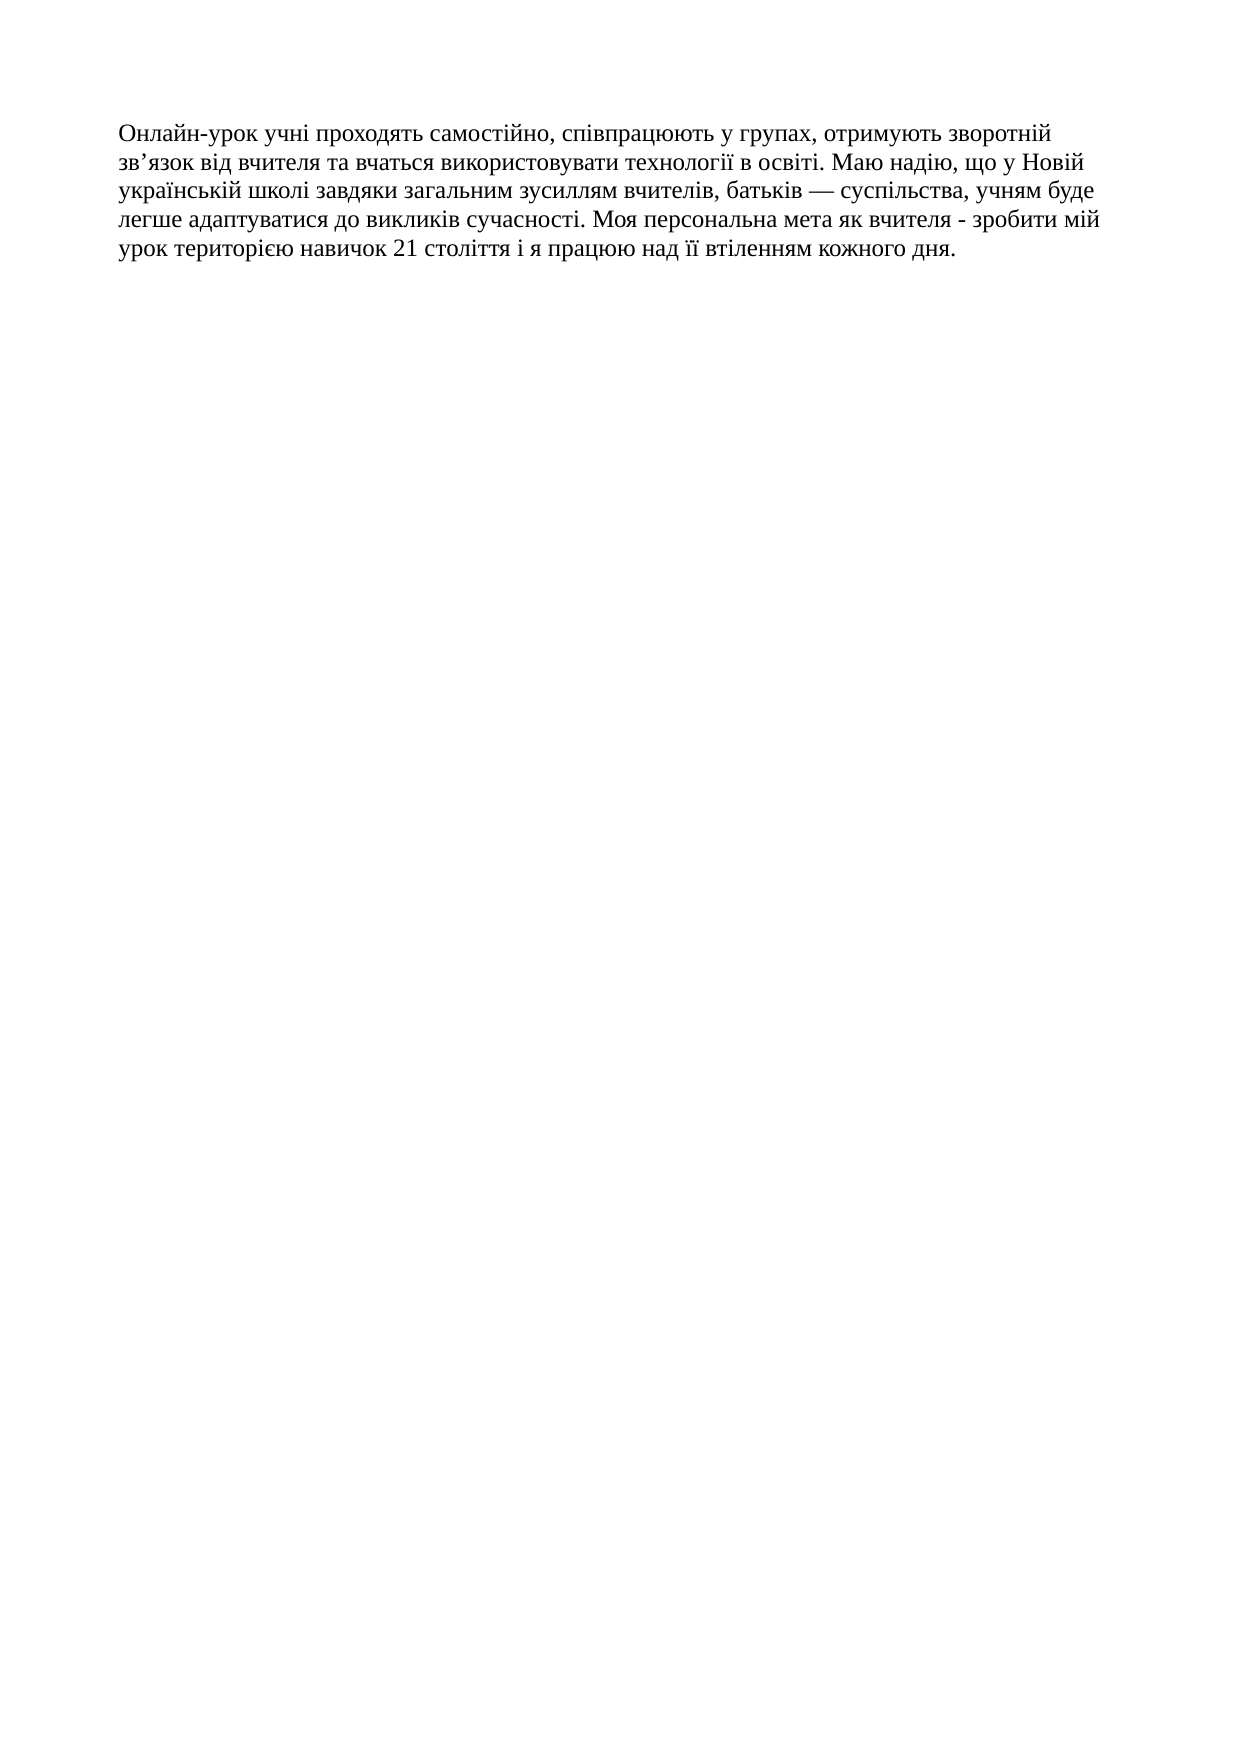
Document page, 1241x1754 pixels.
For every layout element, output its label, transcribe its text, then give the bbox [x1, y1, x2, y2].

text Онлайн-урок учні проходять самостійно, співпрацюють у групах, отримують зворотній звʼязок від вчителя та вчаться використовувати технології в освіті. Маю надію, що у Новій українській школі завдяки загальним зусиллям вчителів, батьків — суспільства, учням буде легше адаптуватися до викликів сучасності. Моя персональна мета як вчителя - зробити мій урок територією навичок 21 століття і я працюю над її втіленням кожного дня. [118, 118, 1122, 262]
